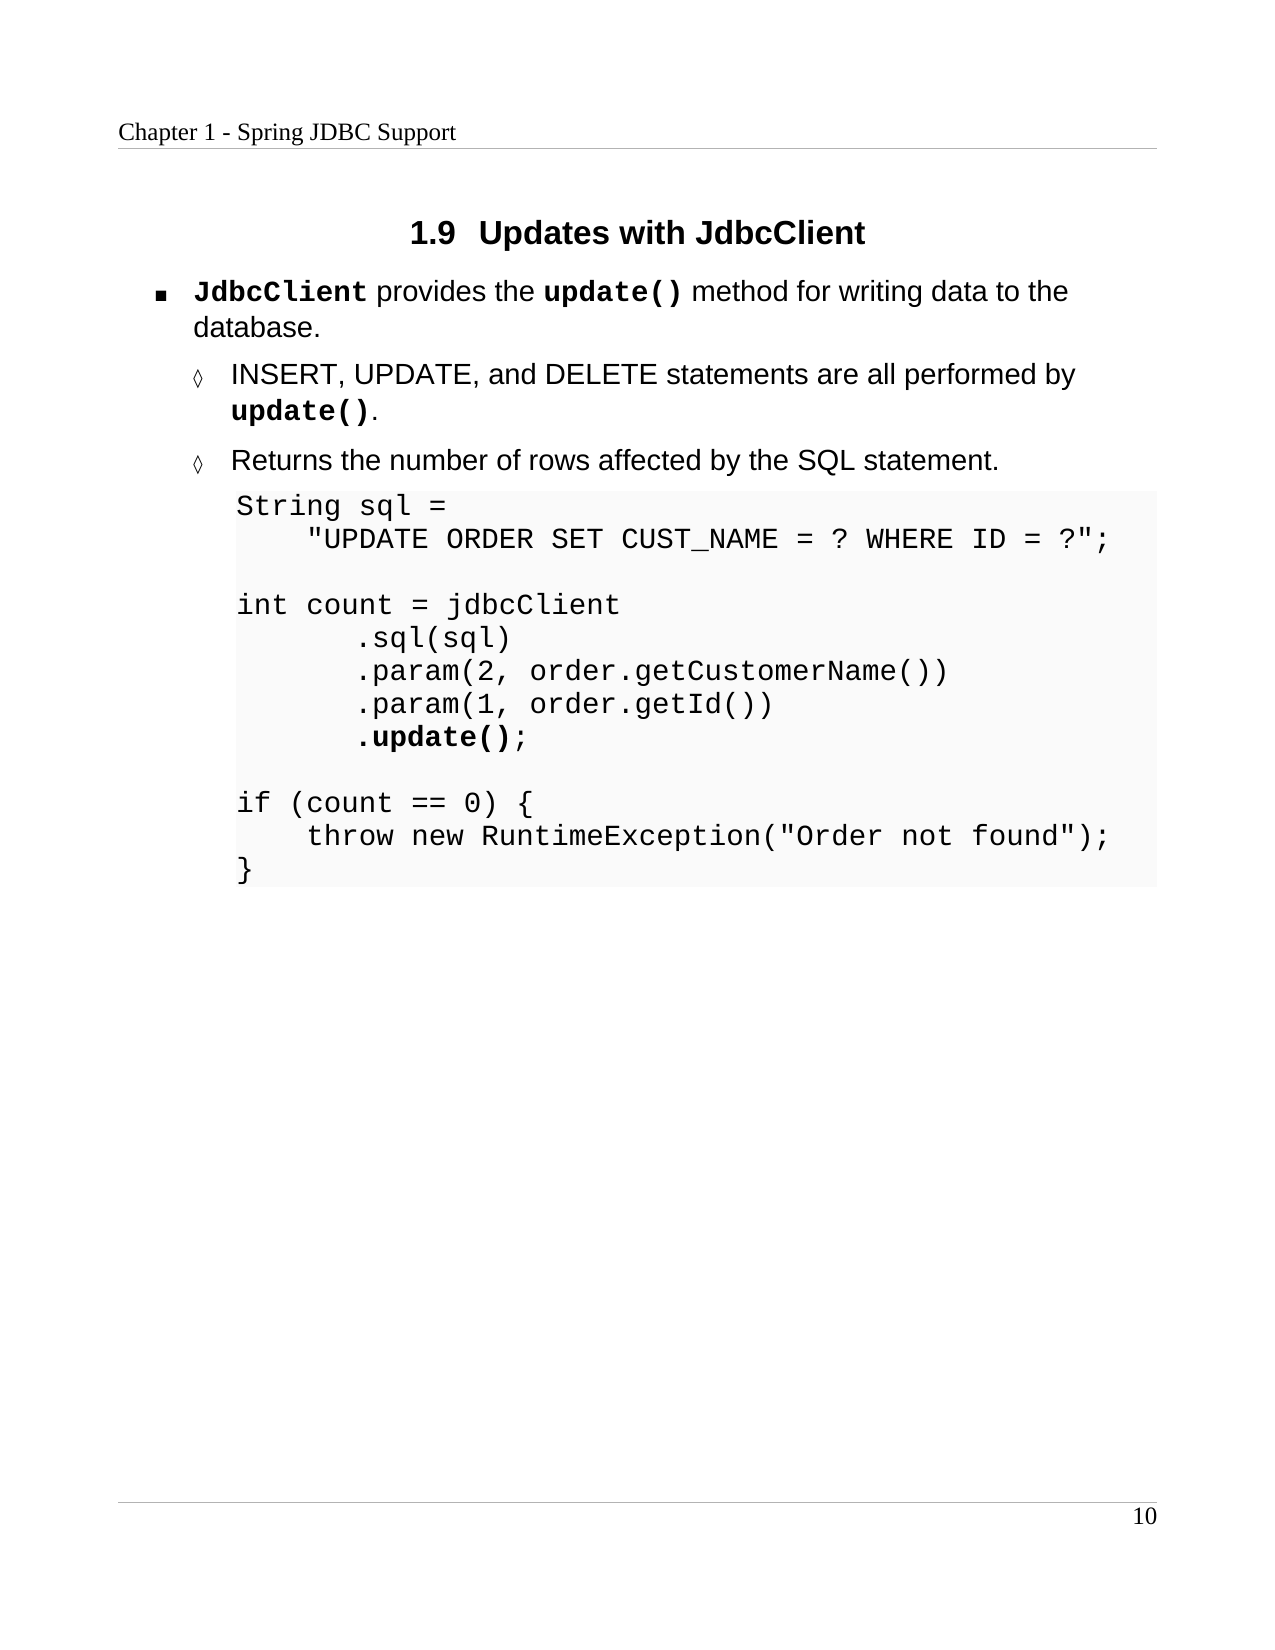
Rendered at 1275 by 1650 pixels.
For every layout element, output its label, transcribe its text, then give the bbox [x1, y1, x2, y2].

text if (count == 0) { [236, 788, 1157, 821]
text .param(2, order.getCustomerName()) [236, 656, 1157, 689]
list JdbcClient provides the update() method for writing data to the database. [156, 275, 1157, 343]
text int count = jdbcClient [236, 590, 1157, 623]
text .sql(sql) [236, 623, 1157, 656]
text "UPDATE ORDER SET CUST_NAME = ? WHERE ID = ?"; [236, 524, 1157, 557]
list INSERT, UPDATE, and DELETE statements are all performed by update(). [193, 358, 1157, 429]
text .param(1, order.getId()) [236, 689, 1157, 722]
list Returns the number of rows affected by the SQL statement. [193, 444, 1157, 476]
subtitle Updates with JdbcClient [118, 214, 1157, 251]
text .update(); [236, 722, 1157, 755]
text String sql = [236, 491, 1157, 524]
text throw new RuntimeException("Order not found"); [236, 821, 1157, 854]
text } [236, 854, 1157, 887]
